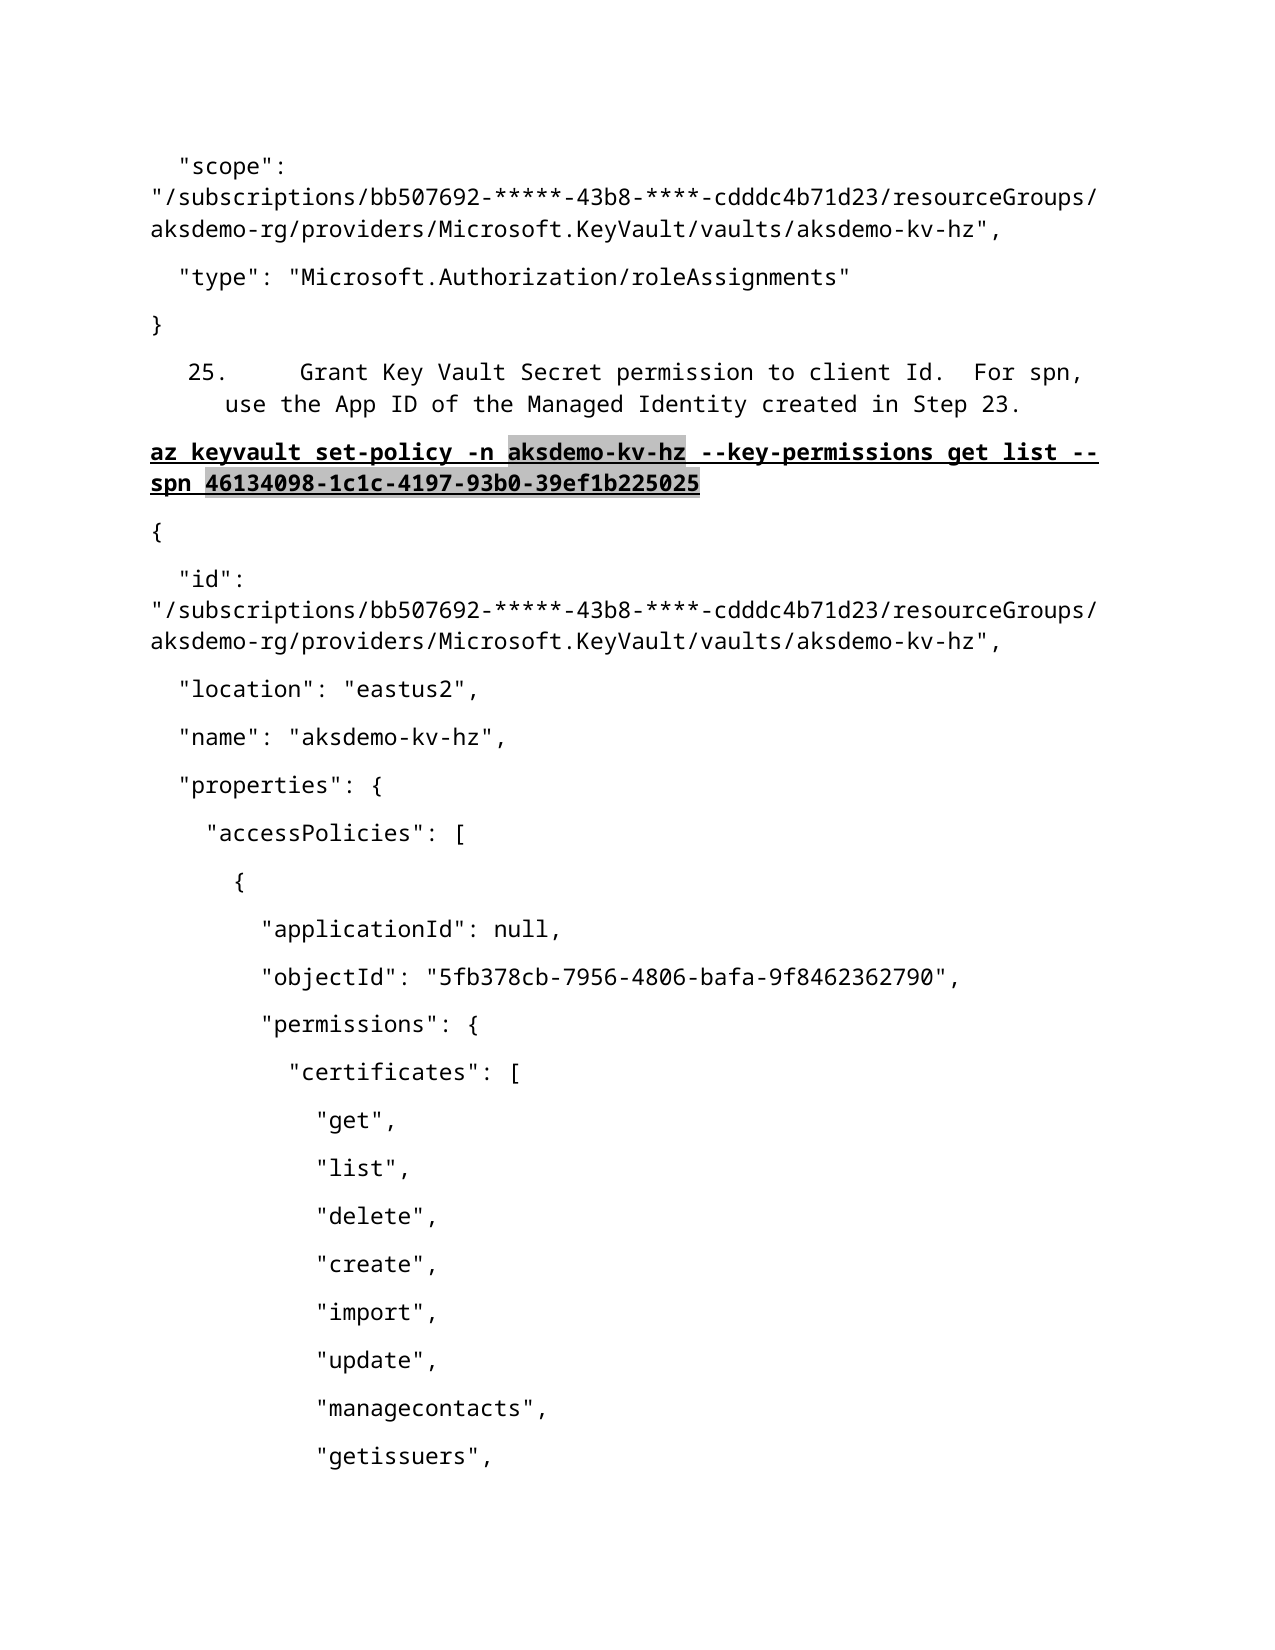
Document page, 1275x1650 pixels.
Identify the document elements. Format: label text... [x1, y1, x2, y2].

text "create", [150, 1248, 1125, 1279]
text "get", [150, 1104, 1125, 1135]
text "permissions": { [150, 1008, 1125, 1039]
text "applicationId": null, [150, 912, 1125, 944]
text } [150, 308, 1125, 339]
text { [150, 864, 1125, 896]
text az keyvault set-policy -n aksdemo-kv-hz --key-permissions get list --spn 46134098-1c1c-4197-93b0-39ef1b225025 [150, 435, 1125, 498]
text "certificates": [ [150, 1056, 1125, 1087]
text "id": "/subscriptions/bb507692-*****-43b8-****-cdddc4b71d23/resourceGroups/aksdemo-rg/providers/Microsoft.KeyVault/vaults/aksdemo-kv-hz", [150, 562, 1125, 656]
text "location": "eastus2", [150, 673, 1125, 704]
text "objectId": "5fb378cb-7956-4806-bafa-9f8462362790", [150, 960, 1125, 992]
text "list", [150, 1152, 1125, 1183]
text "update", [150, 1344, 1125, 1375]
text "getissuers", [150, 1439, 1125, 1471]
text "scope": "/subscriptions/bb507692-*****-43b8-****-cdddc4b71d23/resourceGroups/aksdemo-rg/providers/Microsoft.KeyVault/vaults/aksdemo-kv-hz", [150, 150, 1125, 244]
text { [150, 514, 1125, 546]
text "accessPolicies": [ [150, 817, 1125, 848]
text "import", [150, 1296, 1125, 1327]
text "delete", [150, 1200, 1125, 1231]
list Grant Key Vault Secret permission to client Id. For spn, use the App ID of the Managed Identity created in Step 23. [187, 356, 1125, 419]
text "properties": { [150, 769, 1125, 800]
text "managecontacts", [150, 1392, 1125, 1423]
text "name": "aksdemo-kv-hz", [150, 721, 1125, 752]
text "type": "Microsoft.Authorization/roleAssignments" [150, 260, 1125, 292]
